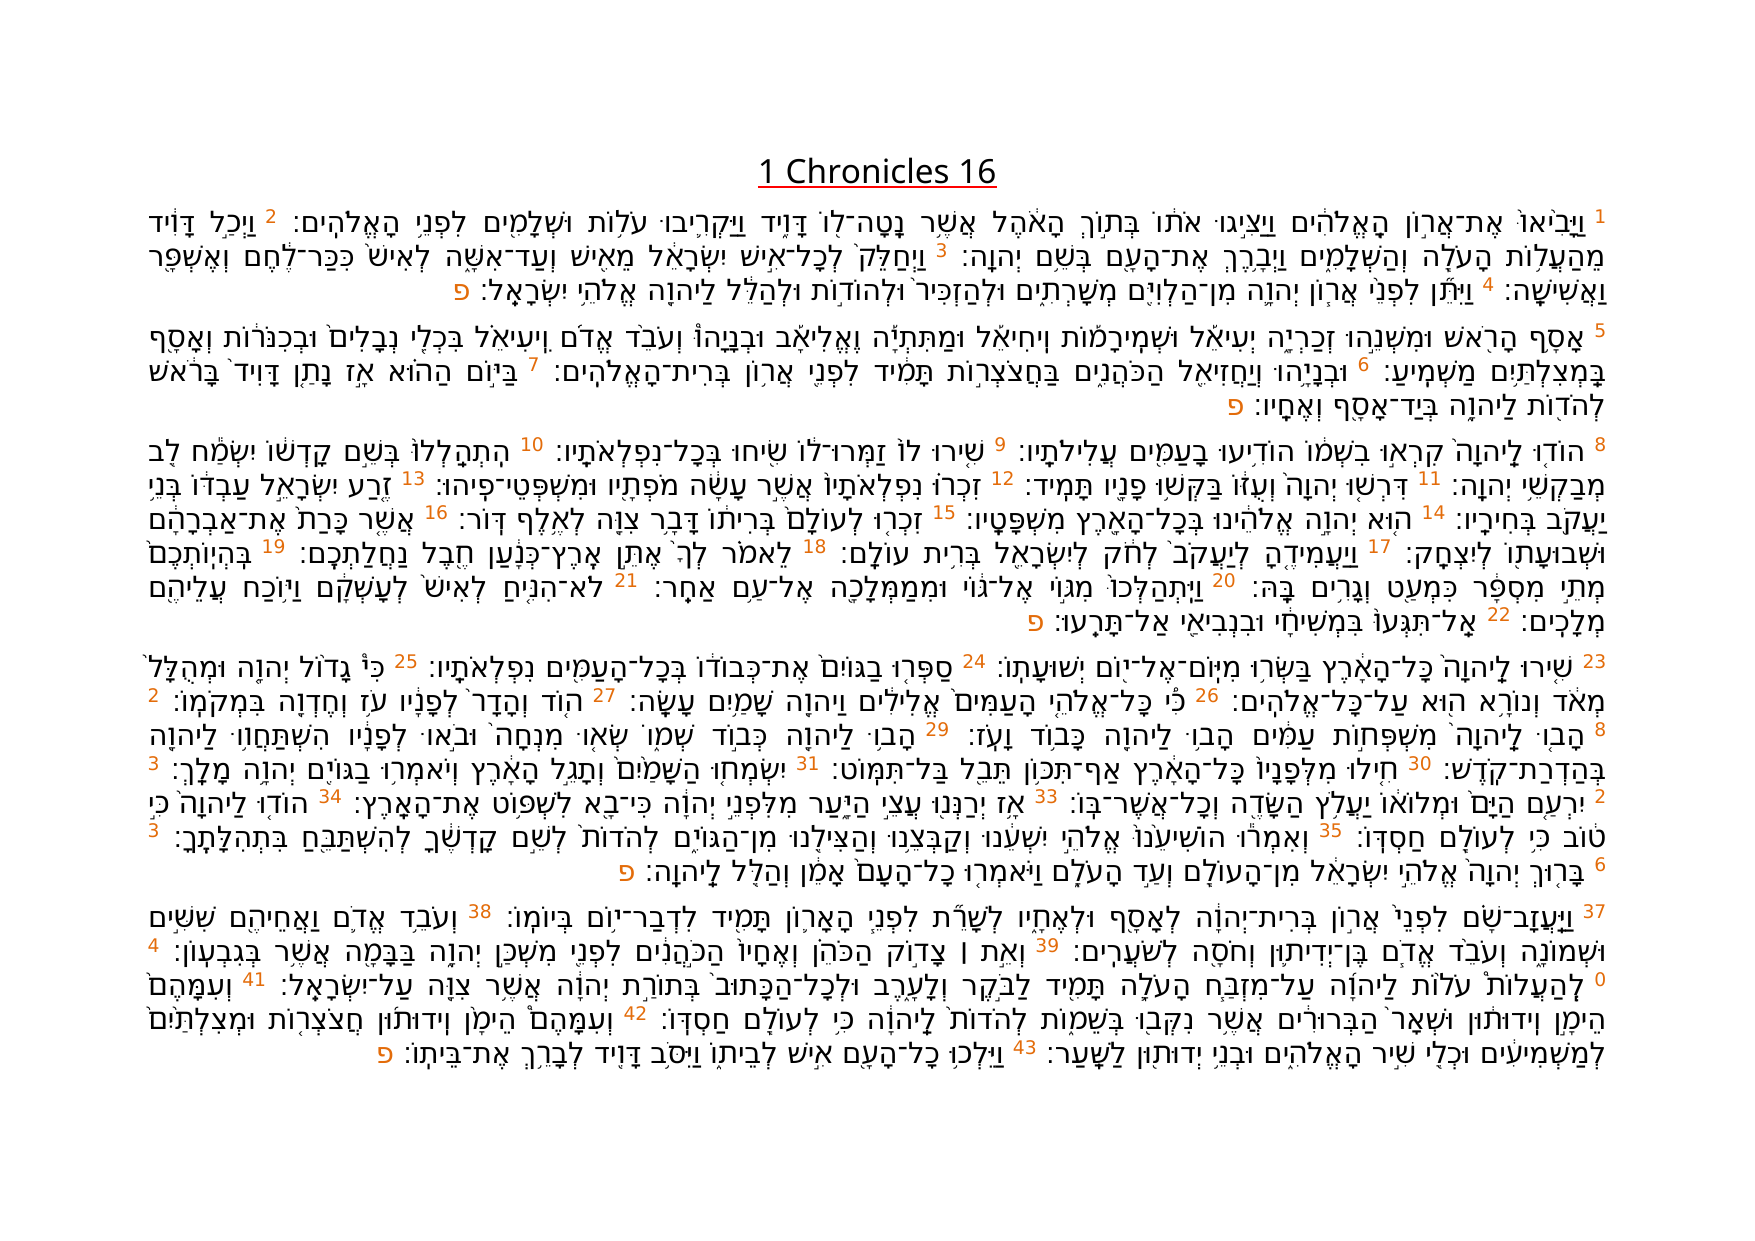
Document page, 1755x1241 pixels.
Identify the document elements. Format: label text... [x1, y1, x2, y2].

text 1 Chronicles 16 [148, 148, 1606, 193]
text 5 אָסָ֥ף הָרֹ֖אשׁ וּמִשְׁנֵ֣הוּ זְכַרְיָ֑ה יְעִיאֵ֡ל וּשְׁמִֽירָמ֡וֹת וִֽיחִיאֵ֡ל וּמַתִּתְיָ֡ה וֶאֱלִיאָ֡ב וּבְנָיָהוּ֩ וְעֹבֵ֨ד אֱדֹ֜ם וֽ͏ִיעִיאֵ֗ל בִּכְלֵ֤י נְבָלִים֙ וּבְכִנֹּר֔וֹת וְאָסָ֖ף בַּֽמְצִלְתַּ֥יִם מַשְׁמִֽיעַ׃ ‬‬6 וּבְנָיָ֥הוּ וְיַחֲזִיאֵ֖ל הַכֹּהֲנִ֑ים בַּחֲצֹצְר֣וֹת תָּמִ֔יד לִפְנֵ֖י אֲר֥וֹן בְּרִית־הָאֱלֹהִֽים׃ ‬‬7 בַּיּ֣וֹם הַה֗וּא אָ֣ז נָתַ֤ן דָּוִיד֙ בָּרֹ֔אשׁ לְהֹד֖וֹת לַיהוָ֑ה בְּיַד־אָסָ֖ף וְאֶחָֽיו׃ פ ‬‬‬‬‬ [148, 320, 1606, 422]
text 37 וַיַּֽעֲזָב־שָׁ֗ם לִפְנֵי֙ אֲר֣וֹן בְּרִית־יְהוָ֔ה לְאָסָ֖ף וּלְאֶחָ֑יו לְשָׁרֵ֞ת לִפְנֵ֧י הָאָר֛וֹן תָּמִ֖יד לִדְבַר־י֥וֹם בְּיוֹמֽוֹ׃ ‬‬38 וְעֹבֵ֥ד אֱדֹ֛ם וַאֲחֵיהֶ֖ם שִׁשִּׁ֣ים וּשְׁמוֹנָ֑ה וְעֹבֵ֨ד אֱדֹ֧ם בֶּן־יְדִית֛וּן וְחֹסָ֖ה לְשֹׁעֲרִֽים׃ ‬‬39 וְאֵ֣ת ׀ צָד֣וֹק הַכֹּהֵ֗ן וְאֶחָיו֙ הַכֹּ֣הֲנִ֔ים לִפְנֵ֖י מִשְׁכַּ֣ן יְהוָ֑ה בַּבָּמָ֖ה אֲשֶׁ֥ר בְּגִבְעֽוֹן׃ ‬‬40 לֽ͏ְהַעֲלוֹת֩ עֹל֨וֹת לַיהוָ֜ה עַל־מִזְבַּ֧ח הָעֹלָ֛ה תָּמִ֖יד לַבֹּ֣קֶר וְלָעָ֑רֶב וּלְכָל־הַכָּתוּב֙ בְּתוֹרַ֣ת יְהוָ֔ה אֲשֶׁ֥ר צִוָּ֖ה עַל־יִשְׂרָאֵֽל׃ ‬‬41 וְעִמָּהֶם֙ הֵימָ֣ן וִֽידוּת֔וּן וּשְׁאָר֙ הַבְּרוּרִ֔ים אֲשֶׁ֥ר נִקְּב֖וּ בְּשֵׁמ֑וֹת לְהֹדוֹת֙ לַֽיהוָ֔ה כִּ֥י לְעוֹלָ֖ם חַסְדּֽוֹ׃ ‬‬42 וְעִמָּהֶם֩ הֵימָ֨ן וִֽידוּת֜וּן חֲצֹצְר֤וֹת וּמְצִלְתַּ֙יִם֙ לְמַשְׁמִיעִ֔ים וּכְלֵ֖י שִׁ֣יר הָאֱלֹהִ֑ים וּבְנֵ֥י יְדוּת֖וּן לַשָּֽׁעַר׃ ‬‬43 וַיֵּלְכ֥וּ כָל־הָעָ֖ם אִ֣ישׁ לְבֵית֑וֹ וַיִּסֹּ֥ב דָּוִ֖יד לְבָרֵ֥ךְ אֶת־בֵּיתֽוֹ׃ פ ‬‬‬‬‬‬‬‬‬ [148, 901, 1606, 1071]
text 23 שִׁ֤ירוּ לַֽיהוָה֙ כָּל־הָאָ֔רֶץ בַּשְּׂר֥וּ מִיּֽוֹם־אֶל־י֖וֹם יְשׁוּעָתֽוֹ׃ ‬‬24 סַפְּר֤וּ בַגּוֹיִם֙ אֶת־כְּבוֹד֔וֹ בְּכָל־הָעַמִּ֖ים נִפְלְאֹתָֽיו׃ ‬‬25 כִּי֩ גָד֨וֹל יְהוָ֤ה וּמְהֻלָּל֙ מְאֹ֔ד וְנוֹרָ֥א ה֖וּא עַל־כָּל־אֱלֹהִֽים׃ ‬‬26 כִּ֠י כָּל־אֱלֹהֵ֤י הָעַמִּים֙ אֱלִילִ֔ים וַיהוָ֖ה שָׁמַ֥יִם עָשָֽׂה׃ ‬‬27 ה֤וֹד וְהָדָר֙ לְפָנָ֔יו עֹ֥ז וְחֶדְוָ֖ה בִּמְקֹמֽוֹ׃ ‬‬28 הָב֤וּ לַֽיהוָה֙ מִשְׁפְּח֣וֹת עַמִּ֔ים הָב֥וּ לַיהוָ֖ה כָּב֥וֹד וָעֹֽז׃ ‬‬29 הָב֥וּ לַיהוָ֖ה כְּב֣וֹד שְׁמ֑וֹ שְׂא֤וּ מִנְחָה֙ וּבֹ֣אוּ לְפָנָ֔יו הִשְׁתַּחֲו֥וּ לַיהוָ֖ה בְּהַדְרַת־קֹֽדֶשׁ׃ ‬‬30 חִ֤ילוּ מִלְּפָנָיו֙ כָּל־הָאָ֔רֶץ אַף־תִּכּ֥וֹן תֵּבֵ֖ל בַּל־תִּמּֽוֹט׃ ‬‬31 יִשְׂמְח֤וּ הַשָּׁמַ֙יִם֙ וְתָגֵ֣ל הָאָ֔רֶץ וְיֹאמְר֥וּ בַגּוֹיִ֖ם יְהוָ֥ה מָלָֽךְ׃ ‬‬32 יִרְעַ֤ם הַיָּם֙ וּמְלוֹא֔וֹ יַעֲלֹ֥ץ הַשָּׂדֶ֖ה וְכָל־אֲשֶׁר־בּֽוֹ׃ ‬‬33 אָ֥ז יְרַנְּנ֖וּ עֲצֵ֣י הַיָּ֑עַר מִלִּפְנֵ֣י יְהוָ֔ה כִּי־בָ֖א לִשְׁפּ֥וֹט אֶת־הָאָֽרֶץ׃ ‬‬34 הוֹד֤וּ לַיהוָה֙ כִּ֣י ט֔וֹב כִּ֥י לְעוֹלָ֖ם חַסְדּֽוֹ׃ ‬‬35 וְאִמְר֕וּ הוֹשִׁיעֵ֙נוּ֙ אֱלֹהֵ֣י יִשְׁעֵ֔נוּ וְקַבְּצֵ֥נוּ וְהַצִּילֵ֖נוּ מִן־הַגּוֹיִ֑ם לְהֹדוֹת֙ לְשֵׁ֣ם קָדְשֶׁ֔ךָ לְהִשְׁתַּבֵּ֖חַ בִּתְהִלָּתֶֽךָ׃ ‬‬36 בָּר֤וּךְ יְהוָה֙ אֱלֹהֵ֣י יִשְׂרָאֵ֔ל מִן־הָעוֹלָ֖ם וְעַ֣ד הָעֹלָ֑ם וַיֹּאמְר֤וּ כָל־הָעָם֙ אָמֵ֔ן וְהַלֵּ֖ל לַֽיהוָֽה׃ פ ‬‬‬‬‬‬‬‬‬‬‬‬‬‬‬‬ [148, 651, 1606, 888]
text 1 וַיָּבִ֙יאוּ֙ אֶת־אֲר֣וֹן הֽ͏ָאֱלֹהִ֔ים וַיַצִּ֣יגוּ אֹת֔וֹ בְּת֣וֹךְ הָאֹ֔הֶל אֲשֶׁ֥ר נָֽטָה־ל֖וֹ דָּוִ֑יד וַיַּקְרִ֛יבוּ עֹל֥וֹת וּשְׁלָמִ֖ים לִפְנֵ֥י הָאֱלֹהִֽים׃ 2 וַיְכַ֣ל דָּוִ֔יד מֵהַעֲל֥וֹת הָעֹלָ֖ה וְהַשְּׁלָמִ֑ים וַיְבָ֥רֶךְ אֶת־הָעָ֖ם בְּשֵׁ֥ם יְהוָֽה׃ ‬‬3 וַיְחַלֵּק֙ לְכָל־אִ֣ישׁ יִשְׂרָאֵ֔ל מֵאִ֖ישׁ וְעַד־אִשָּׁ֑ה לְאִישׁ֙ כִּכַּר־לֶ֔חֶם וְאֶשְׁפָּ֖ר וַאֲשִׁישָֽׁה׃ ‬‬4 וַיִּתֵּ֞ן לִפְנֵ֨י אֲר֧וֹן יְהוָ֛ה מִן־הַלְוִיִּ֖ם מְשָׁרְתִ֑ים וּלְהַזְכִּיר֙ וּלְהוֹד֣וֹת וּלְהַלֵּ֔ל לַיהוָ֖ה אֱלֹהֵ֥י יִשְׂרָאֵֽל׃ פ ‬‬‬‬‬ [148, 206, 1606, 307]
text 8 הוֹד֤וּ לַֽיהוָה֙ קִרְא֣וּ בִשְׁמ֔וֹ הוֹדִ֥יעוּ בָעַמִּ֖ים עֲלִילֹתָֽיו׃ ‬‬9 שִׁ֤ירוּ לוֹ֙ זַמְּרוּ־ל֔וֹ שִׂ֖יחוּ בְּכָל־נִפְלְאֹתָֽיו׃ ‬‬10 הִֽתְהֽ͏ַלְלוּ֙ בְּשֵׁ֣ם קָדְשׁ֔וֹ יִשְׂמַ֕ח לֵ֖ב מְבַקְשֵׁ֥י יְהוָֽה׃ ‬‬11 דִּרְשׁ֤וּ יְהוָה֙ וְעֻזּ֔וֹ בַּקְּשׁ֥וּ פָנָ֖יו תָּמִֽיד׃ ‬‬12 זִכְר֗וּ נִפְלְאֹתָיו֙ אֲשֶׁ֣ר עָשָׂ֔ה מֹפְתָ֖יו וּמִשְׁפְּטֵי־פִֽיהוּ׃ ‬‬13 זֶ֚רַע יִשְׂרָאֵ֣ל עַבְדּ֔וֹ בְּנֵ֥י יַעֲקֹ֖ב בְּחִירָֽיו׃ ‬‬14 ה֚וּא יְהוָ֣ה אֱלֹהֵ֔ינוּ בְּכָל־הָאָ֖רֶץ מִשְׁפָּטָֽיו׃ ‬‬15 זִכְר֤וּ לְעוֹלָם֙ בְּרִית֔וֹ דָּבָ֥ר צִוָּ֖ה לְאֶ֥לֶף דּֽוֹר׃ ‬‬16 אֲשֶׁ֤ר כָּרַת֙ אֶת־אַבְרָהָ֔ם וּשְׁבוּעָת֖וֹ לְיִצְחָֽק׃ ‬‬17 וַיַעֲמִידֶ֤הָ לְיַעֲקֹב֙ לְחֹ֔ק לְיִשְׂרָאֵ֖ל בְּרִ֥ית עוֹלָֽם׃ ‬‬18 לֵאמֹ֗ר לְךָ֙ אֶתֵּ֣ן אֶֽרֶץ־כְּנָ֔עַן חֶ֖בֶל נַחֲלַתְכֶֽם׃ ‬‬19 בִּֽהְיֽוֹתְכֶם֙ מְתֵ֣י מִסְפָּ֔ר כִּמְעַ֖ט וְגָרִ֥ים בָּֽהּ׃ ‬‬20 וַיִּֽתְהַלְּכוּ֙ מִגּ֣וֹי אֶל־גּ֔וֹי וּמִמַמְּלָכָ֖ה אֶל־עַ֥ם אַחֵֽר׃ ‬‬21 לֹא־הִנִּ֤יחַ לְאִישׁ֙ לְעָשְׁקָ֔ם וַיּ֥וֹכַח עֲלֵיהֶ֖ם מְלָכִֽים׃ ‬‬22 אַֽל־תִּגְּעוּ֙ בִּמְשִׁיחָ֔י וּבִנְבִיאַ֖י אַל־תָּרֵֽעוּ׃ פ ‬‬‬‬‬‬‬‬‬‬‬‬‬‬‬‬‬ [148, 434, 1606, 638]
